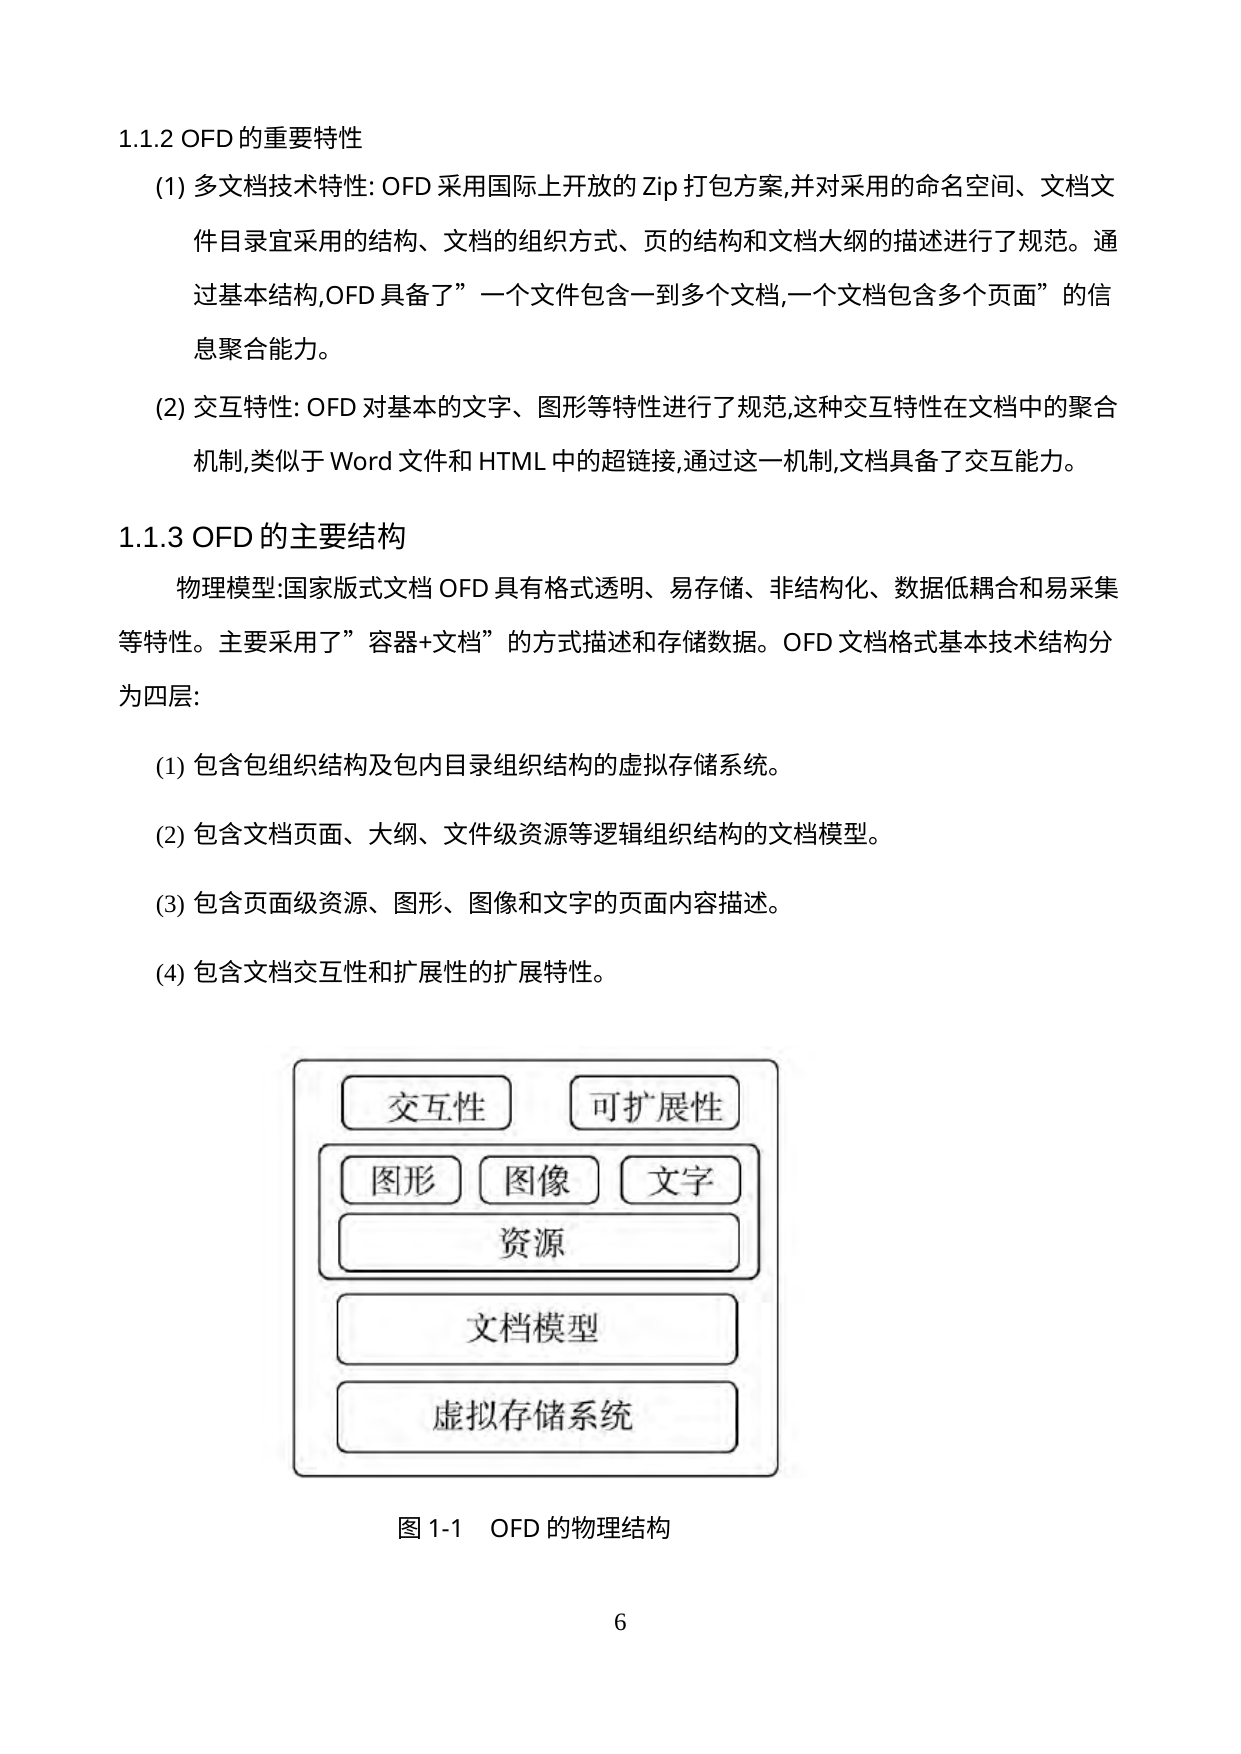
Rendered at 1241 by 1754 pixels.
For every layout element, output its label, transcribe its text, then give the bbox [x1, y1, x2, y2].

list 包含页面级资源、图形、图像和文字的页面内容描述。 [156, 884, 1122, 920]
list 多文档技术特性: OFD采用国际上开放的Zip打包方案,并对采用的命名空间、文档文件目录宜采用的结构、文档的组织方式、页的结构和文档大纲的描述进行了规范。通过基本结构,OFD具备了”一个文件包含一到多个文档,一个文档包含多个页面”的信息聚合能力。 [156, 167, 1122, 366]
picture [261, 1046, 816, 1491]
list 包含文档页面、大纲、文件级资源等逻辑组织结构的文档模型。 [156, 815, 1122, 851]
subtitle 1.1.2 OFD的重要特性 [118, 118, 1122, 154]
text 物理模型:国家版式文档OFD具有格式透明、易存储、非结构化、数据低耦合和易采集等特性。主要采用了”容器+文档”的方式描述和存储数据。OFD文档格式基本技术结构分为四层: [118, 568, 1122, 713]
subtitle 1.1.3 OFD的主要结构 [118, 513, 1122, 556]
list 交互特性: OFD对基本的文字、图形等特性进行了规范,这种交互特性在文档中的聚合机制,类似于Word文件和HTML中的超链接,通过这一机制,文档具备了交互能力。 [156, 387, 1122, 478]
list 包含包组织结构及包内目录组织结构的虚拟存储系统。 [156, 746, 1122, 782]
list 包含文档交互性和扩展性的扩展特性。 [156, 953, 1122, 989]
text 图1-1 OFD的物理结构 [118, 1022, 1122, 1544]
